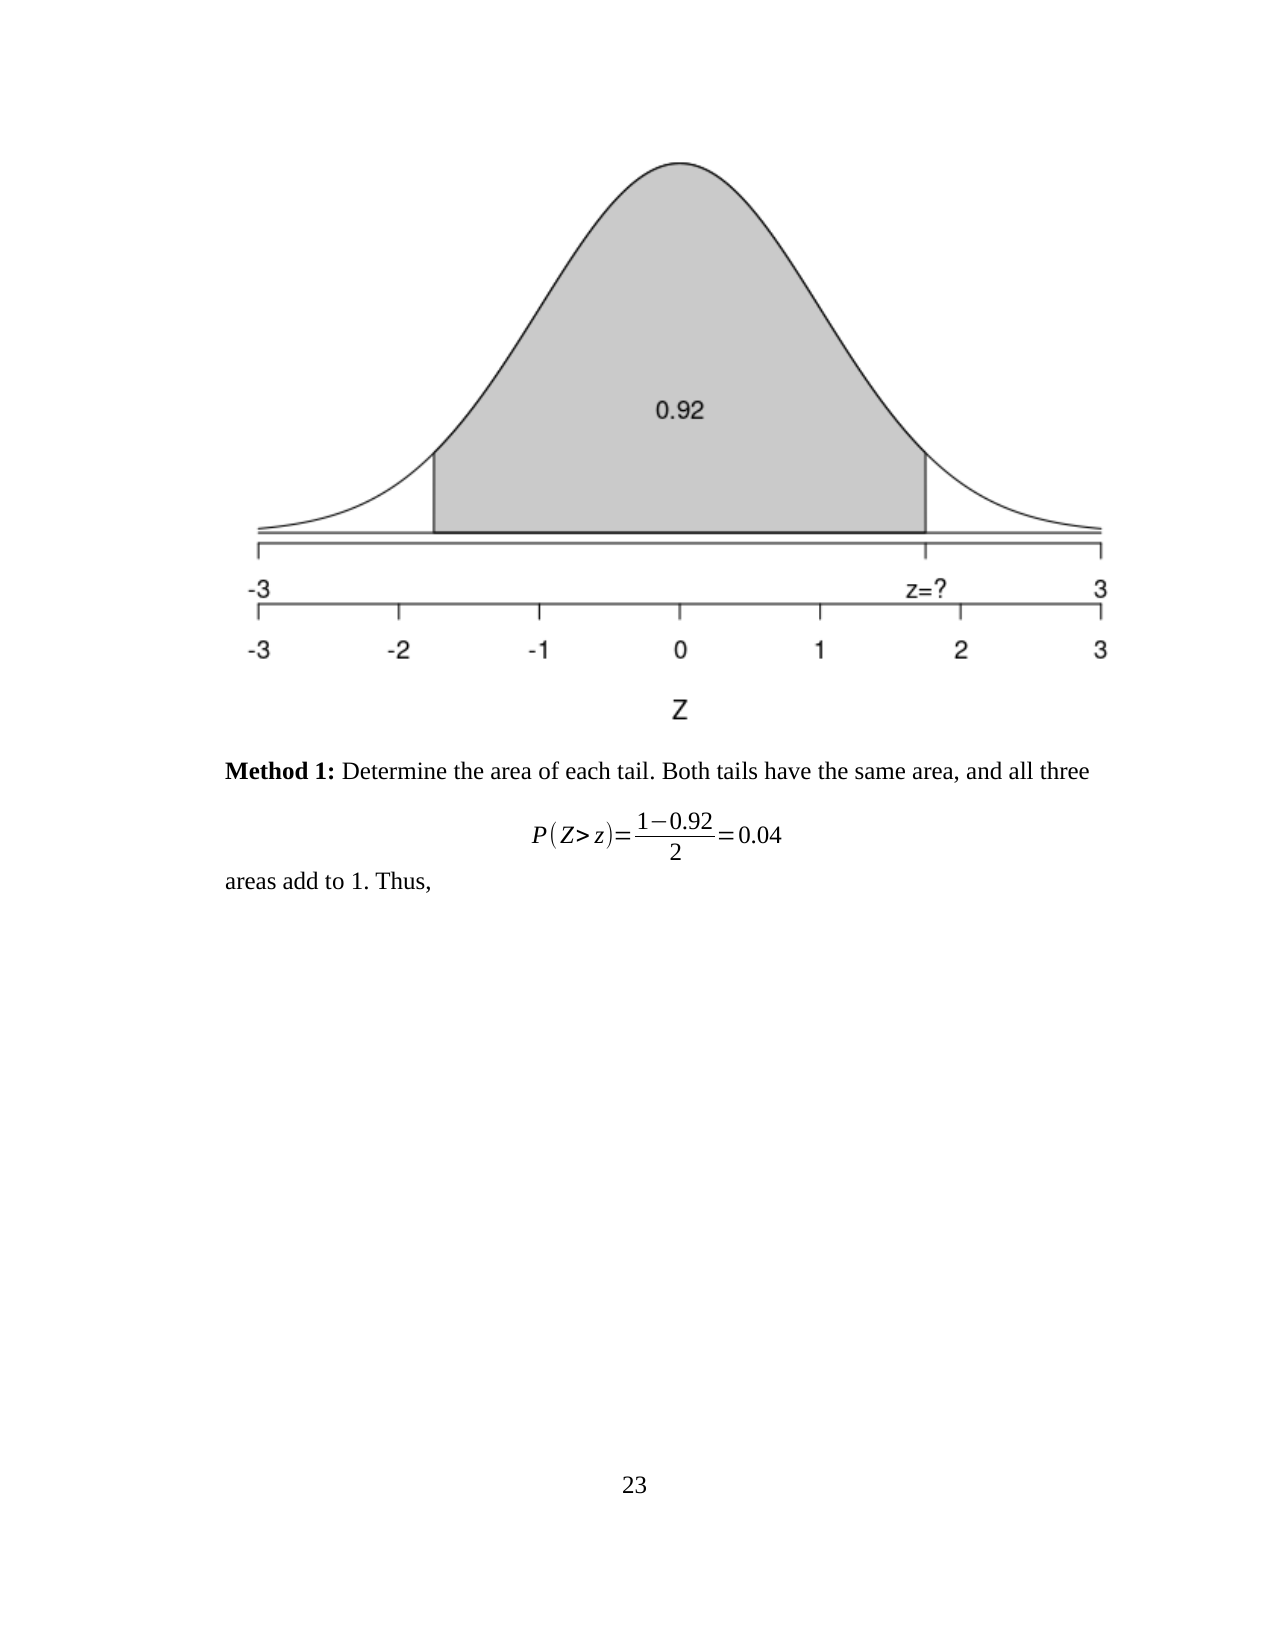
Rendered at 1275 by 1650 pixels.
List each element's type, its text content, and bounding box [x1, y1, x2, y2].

list Method 1: Determine the area of each tail. Both tails have the same area, and all three areas add to 1. Thus, [187, 150, 1125, 895]
picture [225, 150, 1134, 756]
